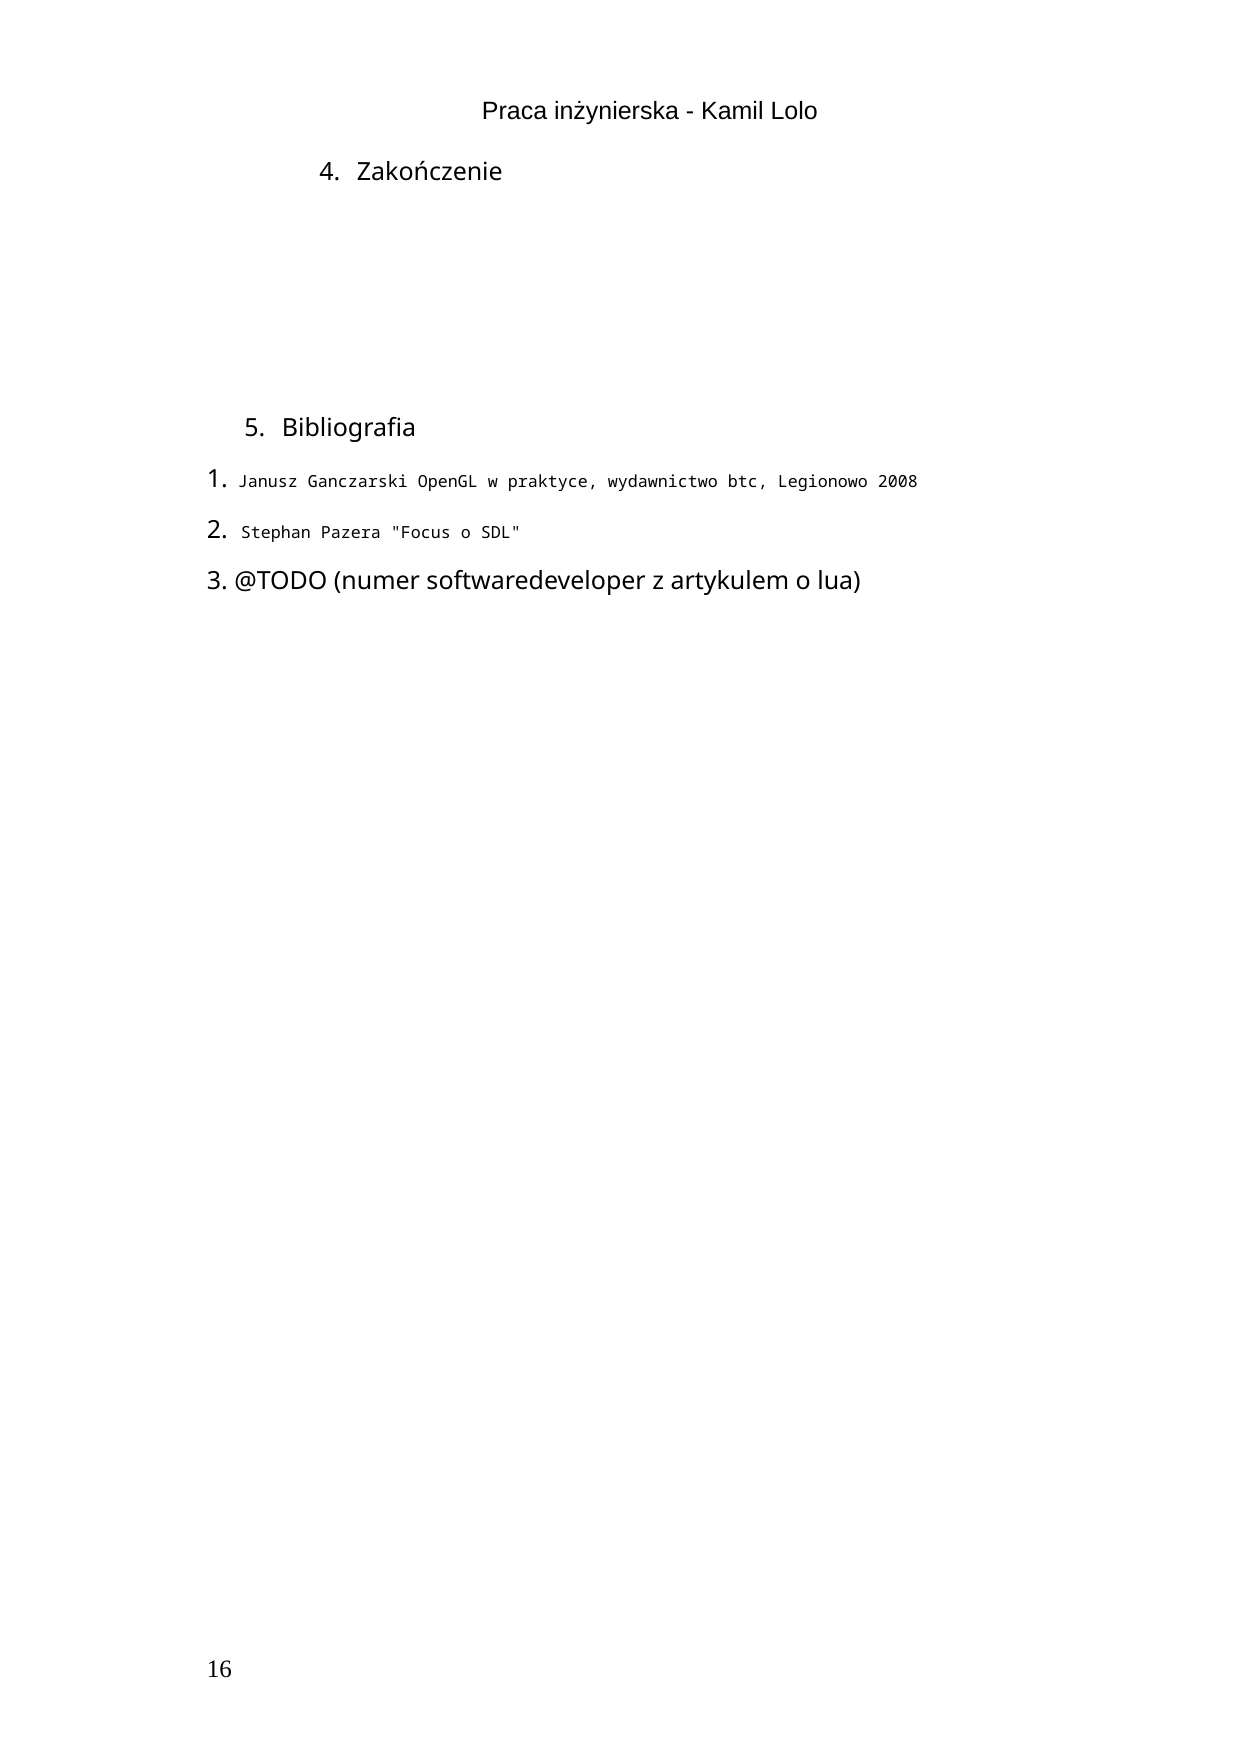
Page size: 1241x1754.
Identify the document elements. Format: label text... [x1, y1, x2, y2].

list Bibliografia [244, 409, 1093, 443]
list Zakończenie [319, 154, 1093, 188]
text 3. @TODO (numer softwaredeveloper z artykulem o lua) [207, 562, 1093, 596]
text 1. Janusz Ganczarski OpenGL w praktyce, wydawnictwo btc, Legionowo 2008 [207, 460, 1093, 494]
text 2. Stephan Pazera "Focus o SDL" [207, 511, 1093, 545]
